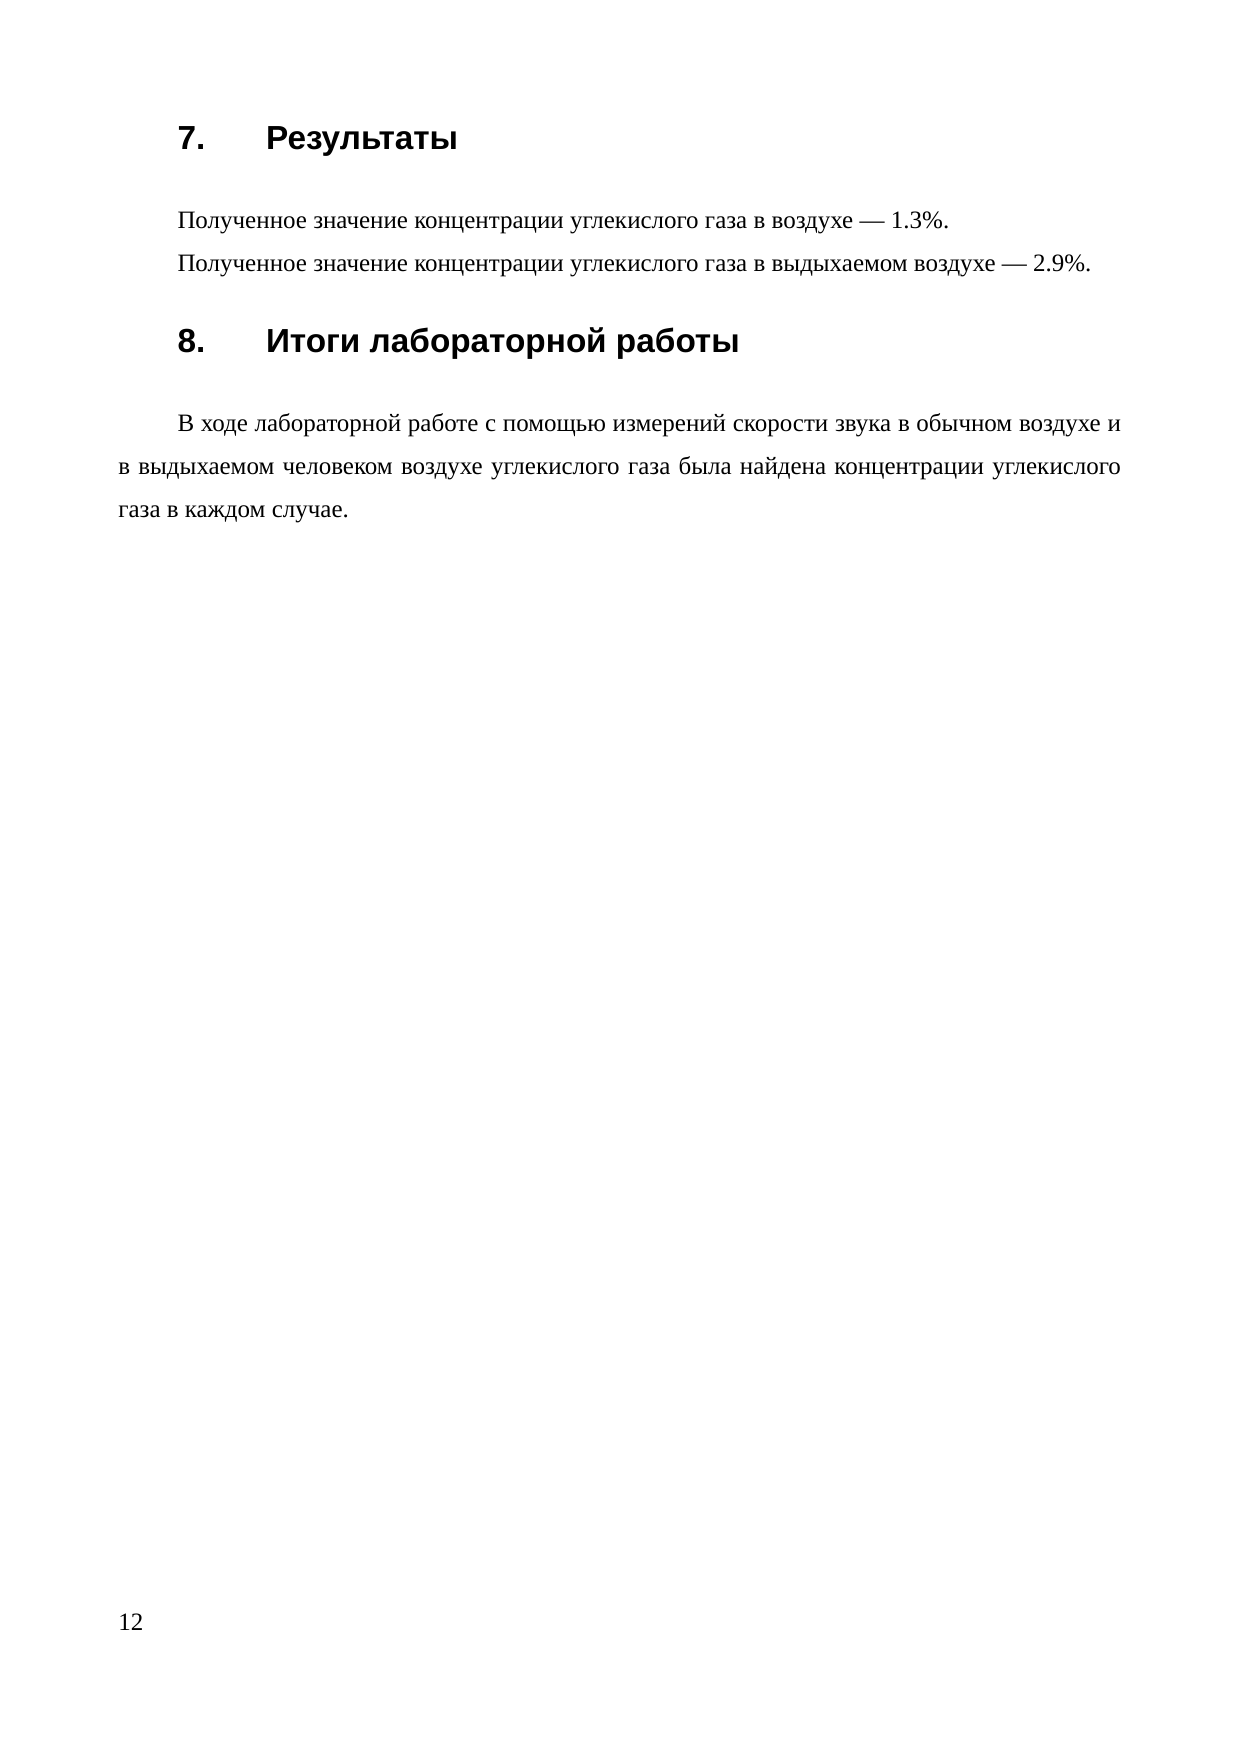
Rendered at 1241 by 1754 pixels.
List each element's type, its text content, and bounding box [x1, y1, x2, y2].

text Полученное значение концентрации углекислого газа в воздухе — 1.3%. [118, 205, 1122, 234]
subtitle Итоги лабораторной работы [118, 321, 1122, 359]
subtitle Результаты [118, 118, 1122, 157]
text Полученное значение концентрации углекислого газа в выдыхаемом воздухе — 2.9%. [118, 248, 1122, 277]
text В ходе лабораторной работе с помощью измерений скорости звука в обычном воздухе и в выдыхаемом человеком воздухе углекислого газа была найдена концентрации углекислого газа в каждом случае. [118, 408, 1122, 523]
